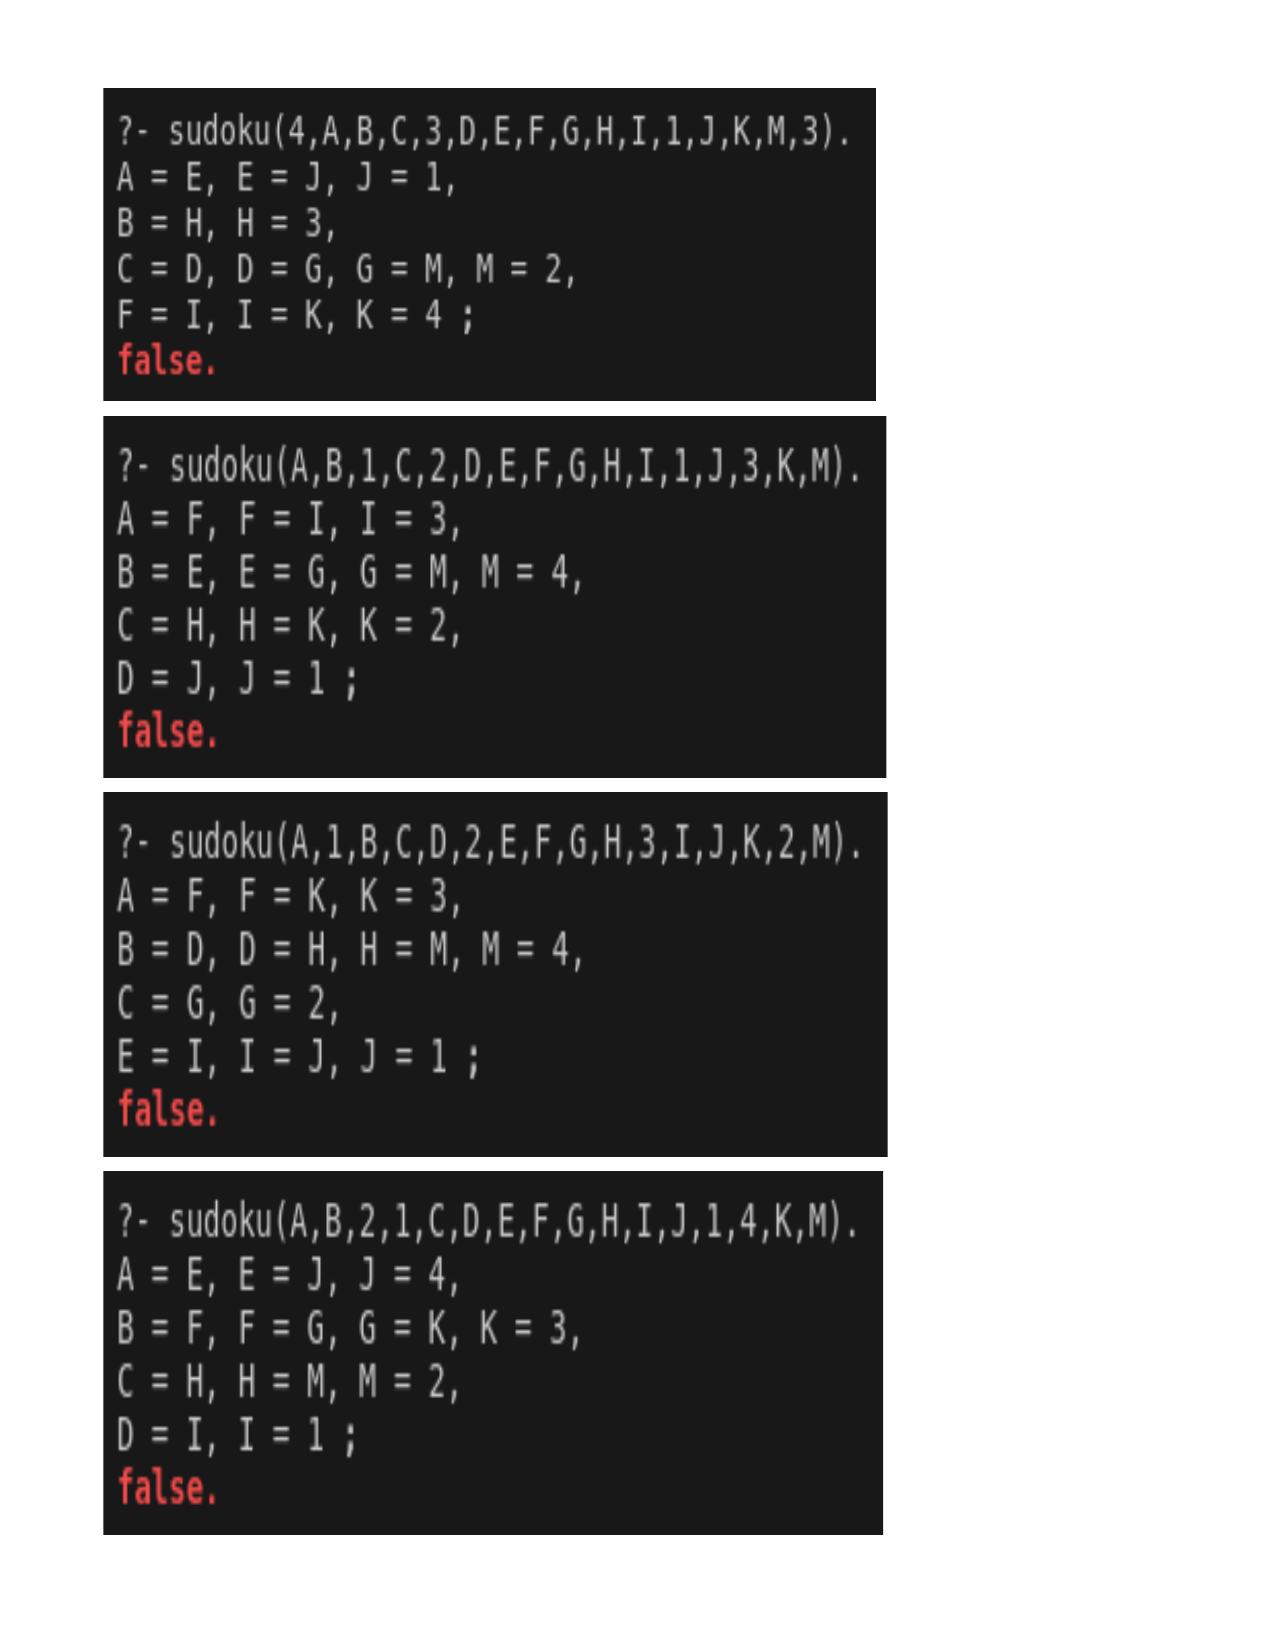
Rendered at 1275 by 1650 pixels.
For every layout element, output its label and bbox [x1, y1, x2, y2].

picture [103, 792, 888, 1157]
picture [103, 416, 887, 778]
picture [103, 1171, 884, 1535]
picture [103, 88, 876, 401]
